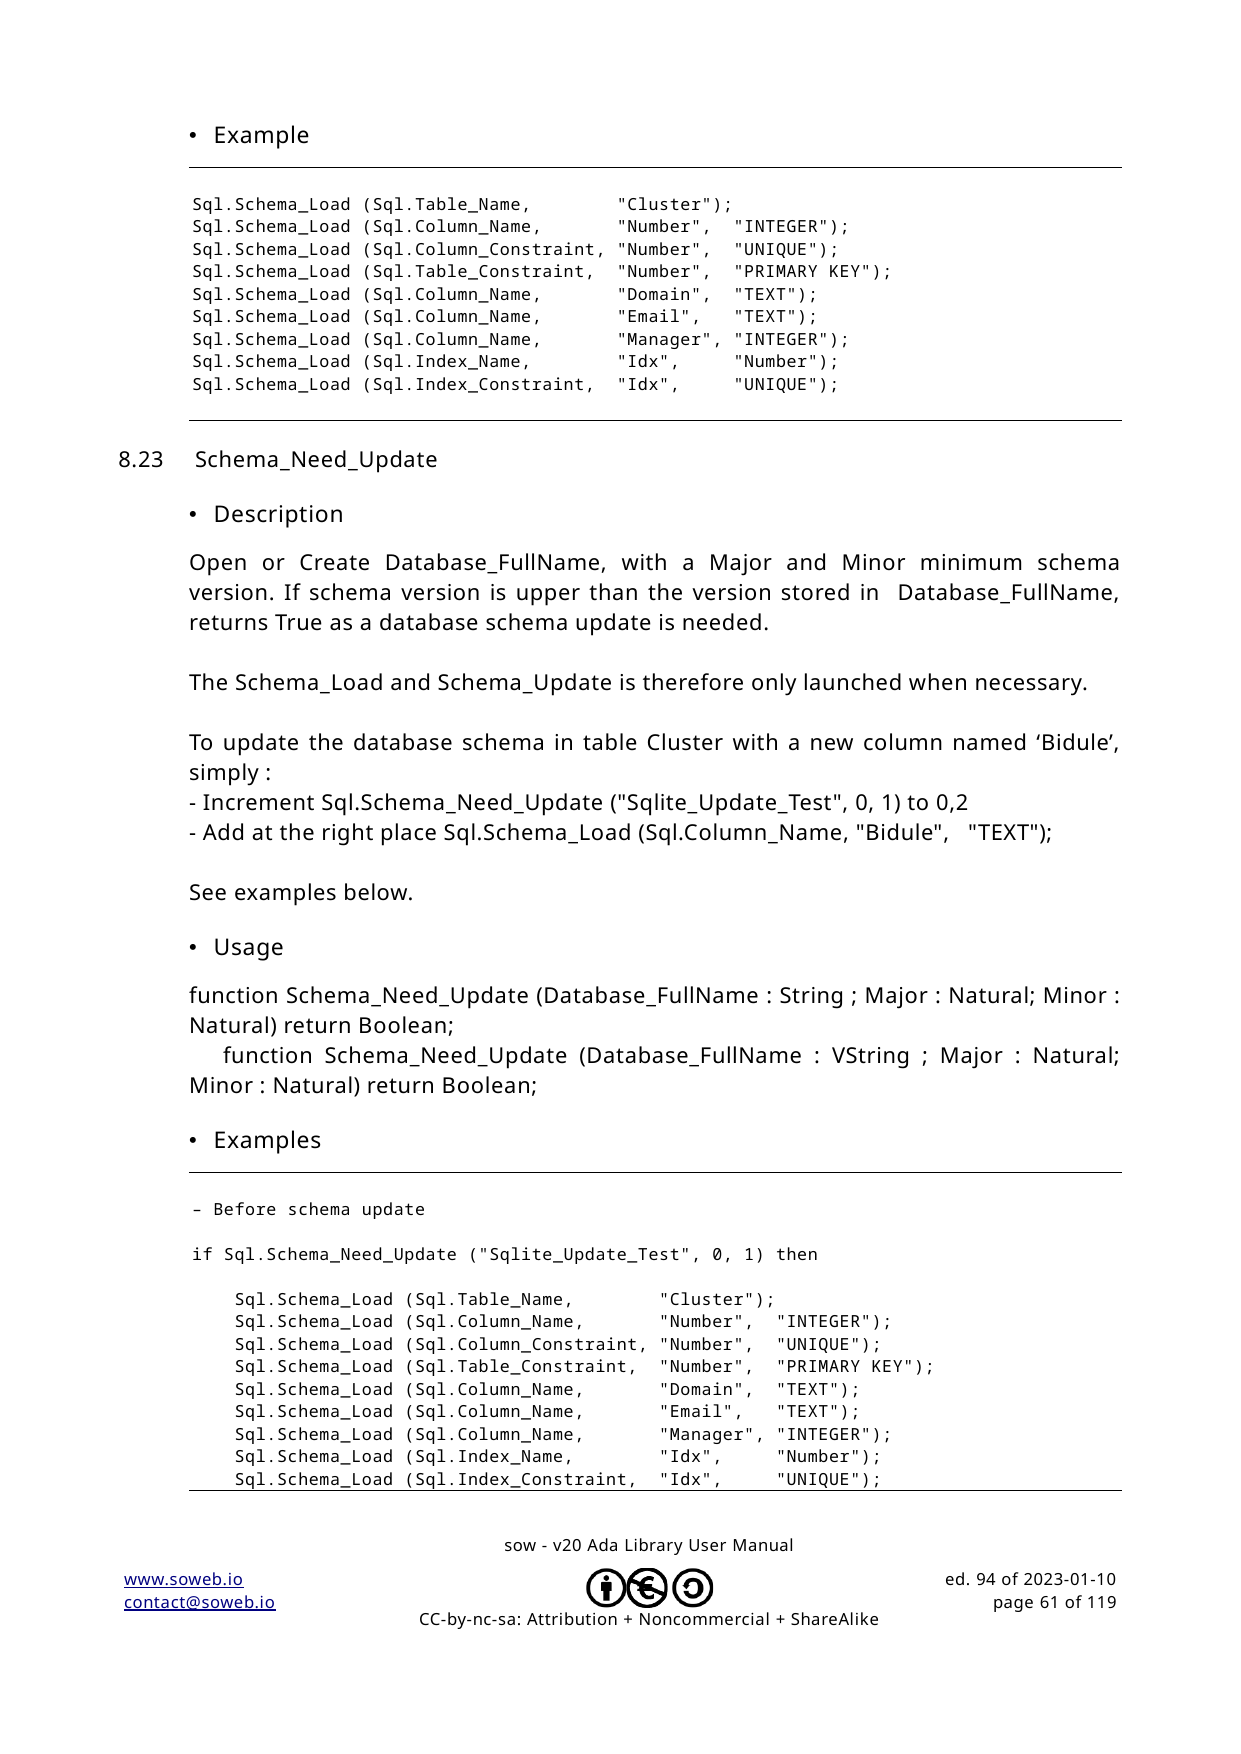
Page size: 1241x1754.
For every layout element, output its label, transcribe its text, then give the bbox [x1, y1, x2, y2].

text function Schema_Need_Update (Database_FullName : VString ; Major : Natural; Minor : Natural) return Boolean; [189, 1039, 1122, 1099]
list Sql.Schema_Load (Sql.Index_Constraint, "Idx", "UNIQUE"); [189, 1464, 1122, 1490]
text The Schema_Load and Schema_Update is therefore only launched when necessary. [189, 667, 1122, 697]
list Sql.Schema_Load (Sql.Index_Name, "Idx", "Number"); [189, 347, 1122, 369]
list Sql.Schema_Load (Sql.Index_Constraint, "Idx", "UNIQUE"); [189, 369, 1122, 395]
text To update the database schema in table Cluster with a new column named ‘Bidule’, simply : [189, 727, 1122, 787]
list Sql.Schema_Load (Sql.Column_Name, "Email", "TEXT"); Sql.Schema_Load (Sql.Column_Name, "Manager", "INTEGER"); [189, 1397, 1122, 1442]
list Sql.Schema_Load (Sql.Column_Name, "Number", "INTEGER"); [189, 1307, 1122, 1329]
list Sql.Schema_Load (Sql.Index_Name, "Idx", "Number"); [189, 1442, 1122, 1464]
text - Add at the right place Sql.Schema_Load (Sql.Column_Name, "Bidule", "TEXT"); [189, 817, 1122, 847]
subtitle Description [189, 498, 1122, 529]
text function Schema_Need_Update (Database_FullName : String ; Major : Natural; Minor : Natural) return Boolean; [189, 979, 1122, 1039]
text - Increment Sql.Schema_Need_Update ("Sqlite_Update_Test", 0, 1) to 0,2 [189, 787, 1122, 817]
list Sql.Schema_Load (Sql.Column_Name, "Manager", "INTEGER"); [189, 324, 1122, 347]
list Sql.Schema_Load (Sql.Table_Name, "Cluster"); [189, 1284, 1122, 1307]
text See examples below. [189, 877, 1122, 907]
text Open or Create Database_FullName, with a Major and Minor minimum schema version. If schema version is upper than the version stored in Database_FullName, returns True as a database schema update is needed. [189, 547, 1122, 637]
subtitle Example [189, 118, 1122, 149]
subtitle Schema_Need_Update [118, 444, 1122, 474]
list Sql.Schema_Load (Sql.Column_Name, "Domain", "TEXT"); [189, 279, 1122, 302]
list Sql.Schema_Load (Sql.Column_Constraint, "Number", "UNIQUE"); [189, 1329, 1122, 1352]
picture [585, 1568, 668, 1608]
list Sql.Schema_Load (Sql.Column_Constraint, "Number", "UNIQUE"); [189, 234, 1122, 257]
list Sql.Schema_Load (Sql.Column_Name, "Domain", "TEXT"); [189, 1374, 1122, 1397]
list Sql.Schema_Load (Sql.Column_Name, "Email", "TEXT"); [189, 302, 1122, 324]
list Sql.Schema_Load (Sql.Table_Name, "Cluster"); [189, 189, 1122, 212]
list if Sql.Schema_Need_Update ("Sqlite_Update_Test", 0, 1) then [189, 1239, 1122, 1265]
list Sql.Schema_Load (Sql.Table_Constraint, "Number", "PRIMARY KEY"); [189, 1352, 1122, 1374]
subtitle Examples [189, 1123, 1122, 1154]
list Sql.Schema_Load (Sql.Column_Name, "Number", "INTEGER"); [189, 212, 1122, 234]
list – Before schema update [189, 1173, 1122, 1239]
list Sql.Schema_Load (Sql.Table_Constraint, "Number", "PRIMARY KEY"); [189, 257, 1122, 279]
picture [672, 1568, 714, 1608]
subtitle Usage [189, 931, 1122, 962]
